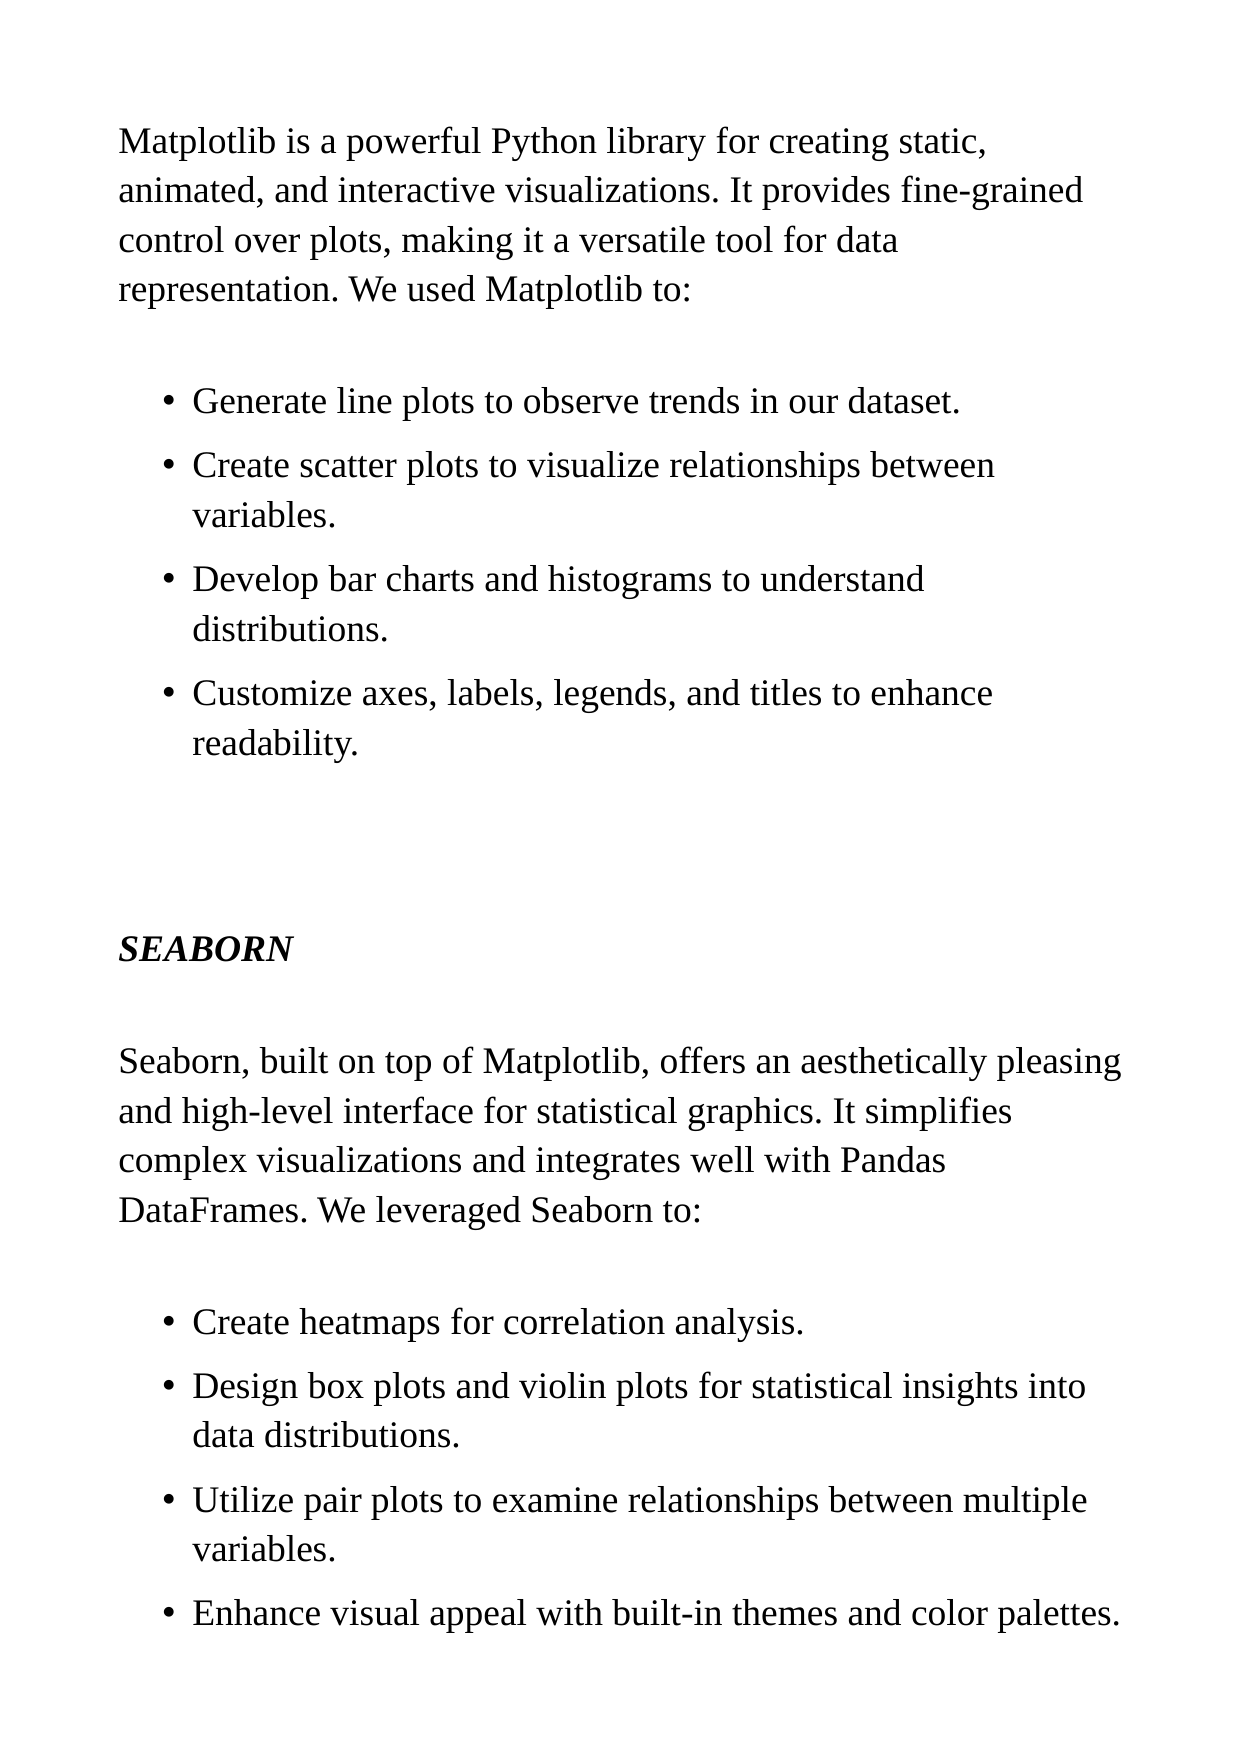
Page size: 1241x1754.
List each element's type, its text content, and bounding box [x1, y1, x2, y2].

list Develop bar charts and histograms to understand distributions. [162, 557, 1123, 649]
text Matplotlib is a powerful Python library for creating static, animated, and interactive visualizations. It provides fine-grained control over plots, making it a versatile tool for data representation. We used Matplotlib to: [118, 118, 1123, 310]
list Utilize pair plots to examine relationships between multiple variables. [162, 1477, 1123, 1570]
list Create heatmaps for correlation analysis. [162, 1299, 1123, 1342]
list Design box plots and violin plots for statistical insights into data distributions. [162, 1363, 1123, 1456]
text Seaborn, built on top of Matplotlib, offers an aesthetically pleasing and high-level interface for statistical graphics. It simplifies complex visualizations and integrates well with Pandas DataFrames. We leveraged Seaborn to: [118, 1039, 1123, 1231]
list Enhance visual appeal with built-in themes and color palettes. [162, 1591, 1123, 1634]
list Generate line plots to observe trends in our dataset. [162, 379, 1123, 422]
list Customize axes, labels, legends, and titles to enhance readability. [162, 670, 1123, 763]
list Create scatter plots to visualize relationships between variables. [162, 443, 1123, 536]
text SEABORN [118, 927, 1123, 970]
